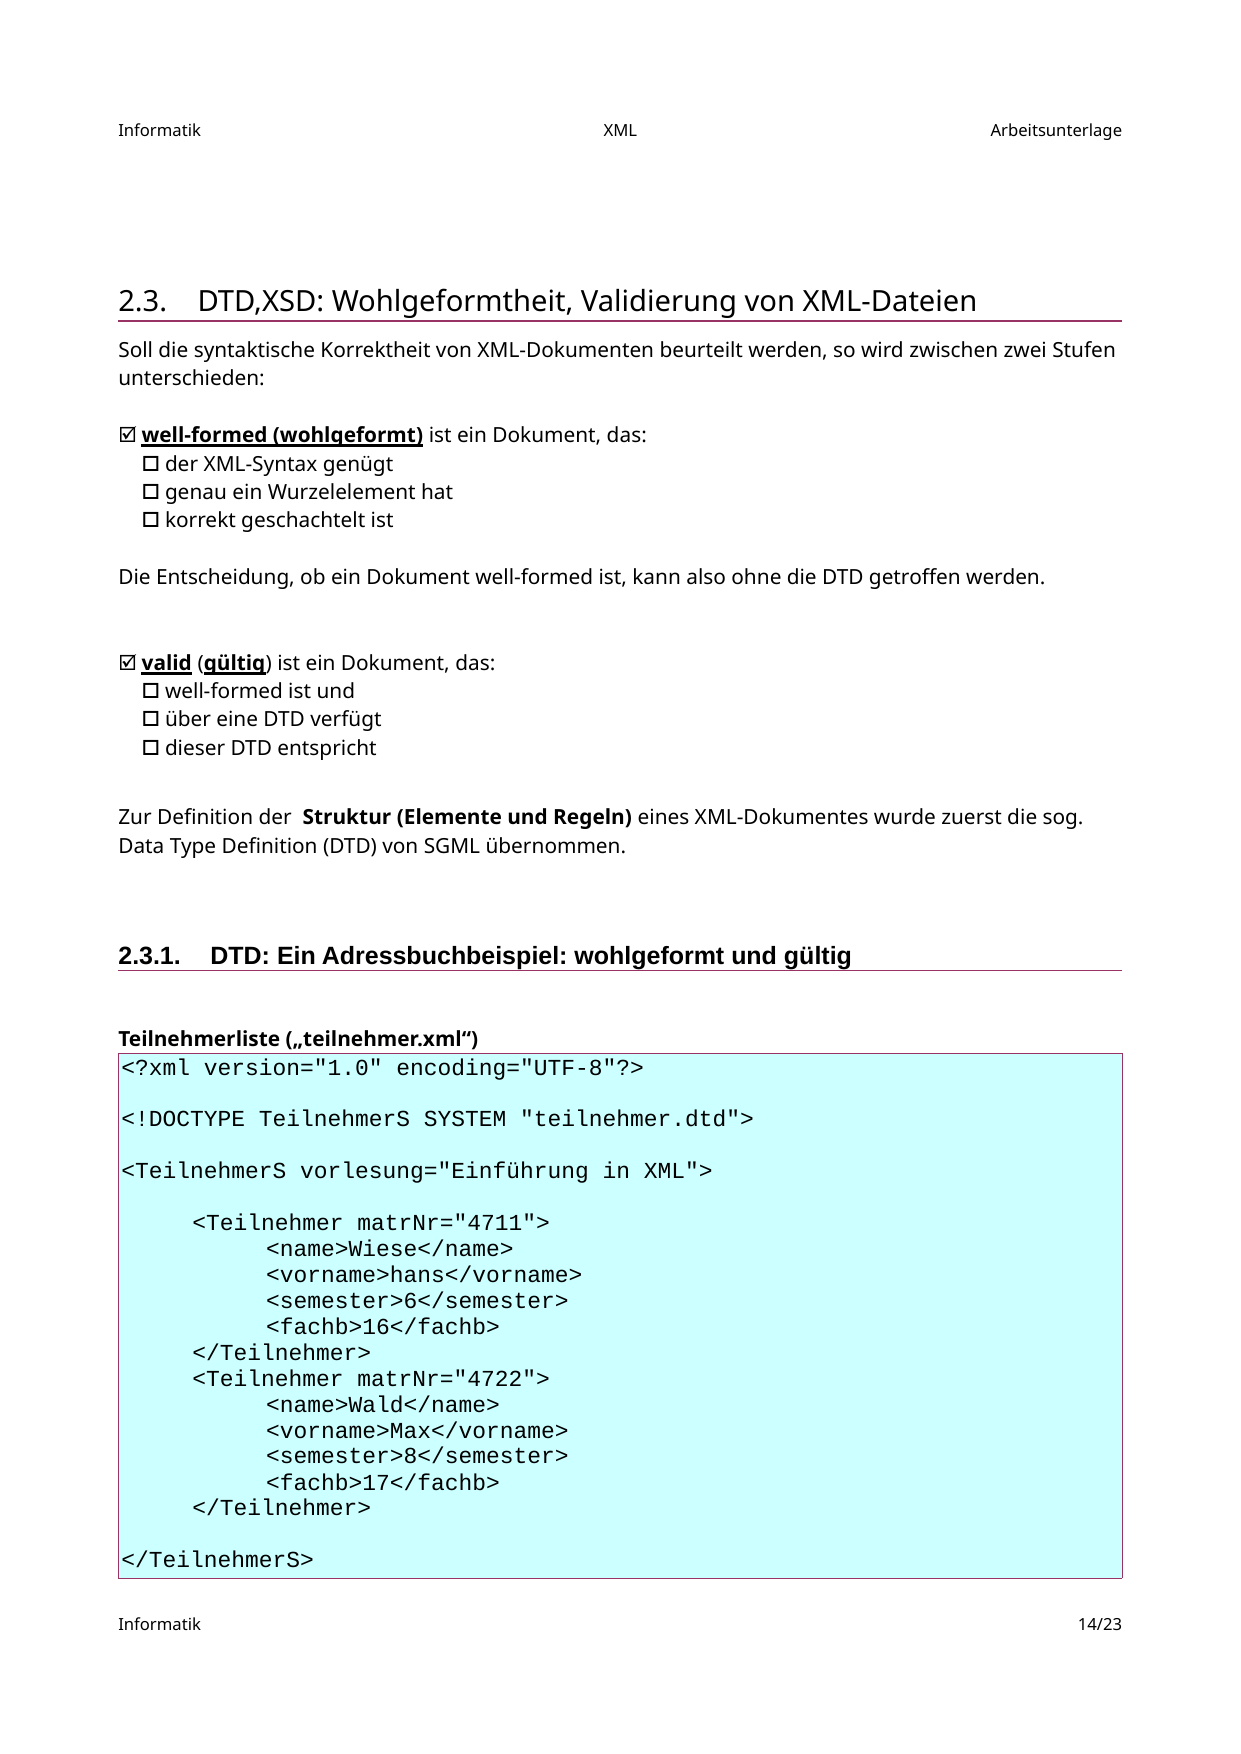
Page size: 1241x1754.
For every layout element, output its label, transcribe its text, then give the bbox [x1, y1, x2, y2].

list valid (gültig) ist ein Dokument, das: [118, 648, 1122, 676]
subtitle DTD,XSD: Wohlgeformtheit, Validierung von XML-Dateien [118, 281, 1122, 320]
list well-formed (wohlgeformt) ist ein Dokument, das: [118, 420, 1122, 449]
text Die Entscheidung, ob ein Dokument well-formed ist, kann also ohne die DTD getroffen werden. [118, 562, 1122, 591]
text <name>Wald</name> [119, 1390, 1122, 1416]
text <semester>8</semester> [119, 1442, 1122, 1468]
text <TeilnehmerS vorlesung="Einführung in XML"> [119, 1157, 1122, 1182]
text <Teilnehmer matrNr="4722"> [119, 1364, 1122, 1390]
text <name>Wiese</name> [119, 1234, 1122, 1260]
text </Teilnehmer> [119, 1494, 1122, 1520]
subtitle DTD: Ein Adressbuchbeispiel: wohlgeformt und gültig [118, 941, 1122, 970]
text <!DOCTYPE TeilnehmerS SYSTEM "teilnehmer.dtd"> [119, 1105, 1122, 1131]
list der XML-Syntax genügt [141, 449, 1122, 477]
list korrekt geschachtelt ist [141, 506, 1122, 534]
text <vorname>hans</vorname> [119, 1260, 1122, 1286]
text </TeilnehmerS> [119, 1546, 1122, 1578]
text <semester>6</semester> [119, 1286, 1122, 1312]
text <fachb>17</fachb> [119, 1468, 1122, 1494]
text <fachb>16</fachb> [119, 1312, 1122, 1338]
text <Teilnehmer matrNr="4711"> [119, 1208, 1122, 1234]
list genau ein Wurzelelement hat [141, 477, 1122, 506]
text Soll die syntaktische Korrektheit von XML-Dokumenten beurteilt werden, so wird zwischen zwei Stufen unterschieden: [118, 335, 1122, 420]
text Zur Definition der Struktur (Elemente und Regeln) eines XML-Dokumentes wurde zuerst die sog. Data Type Definition (DTD) von SGML übernommen. [118, 802, 1122, 859]
text <?xml version="1.0" encoding="UTF-8"?> [119, 1054, 1122, 1105]
list über eine DTD verfügt [141, 704, 1122, 733]
list dieser DTD entspricht [141, 733, 1122, 761]
text </Teilnehmer> [119, 1338, 1122, 1364]
list well-formed ist und [141, 676, 1122, 704]
text Teilnehmerliste („teilnehmer.xml“) [118, 1024, 1122, 1053]
text <vorname>Max</vorname> [119, 1416, 1122, 1442]
